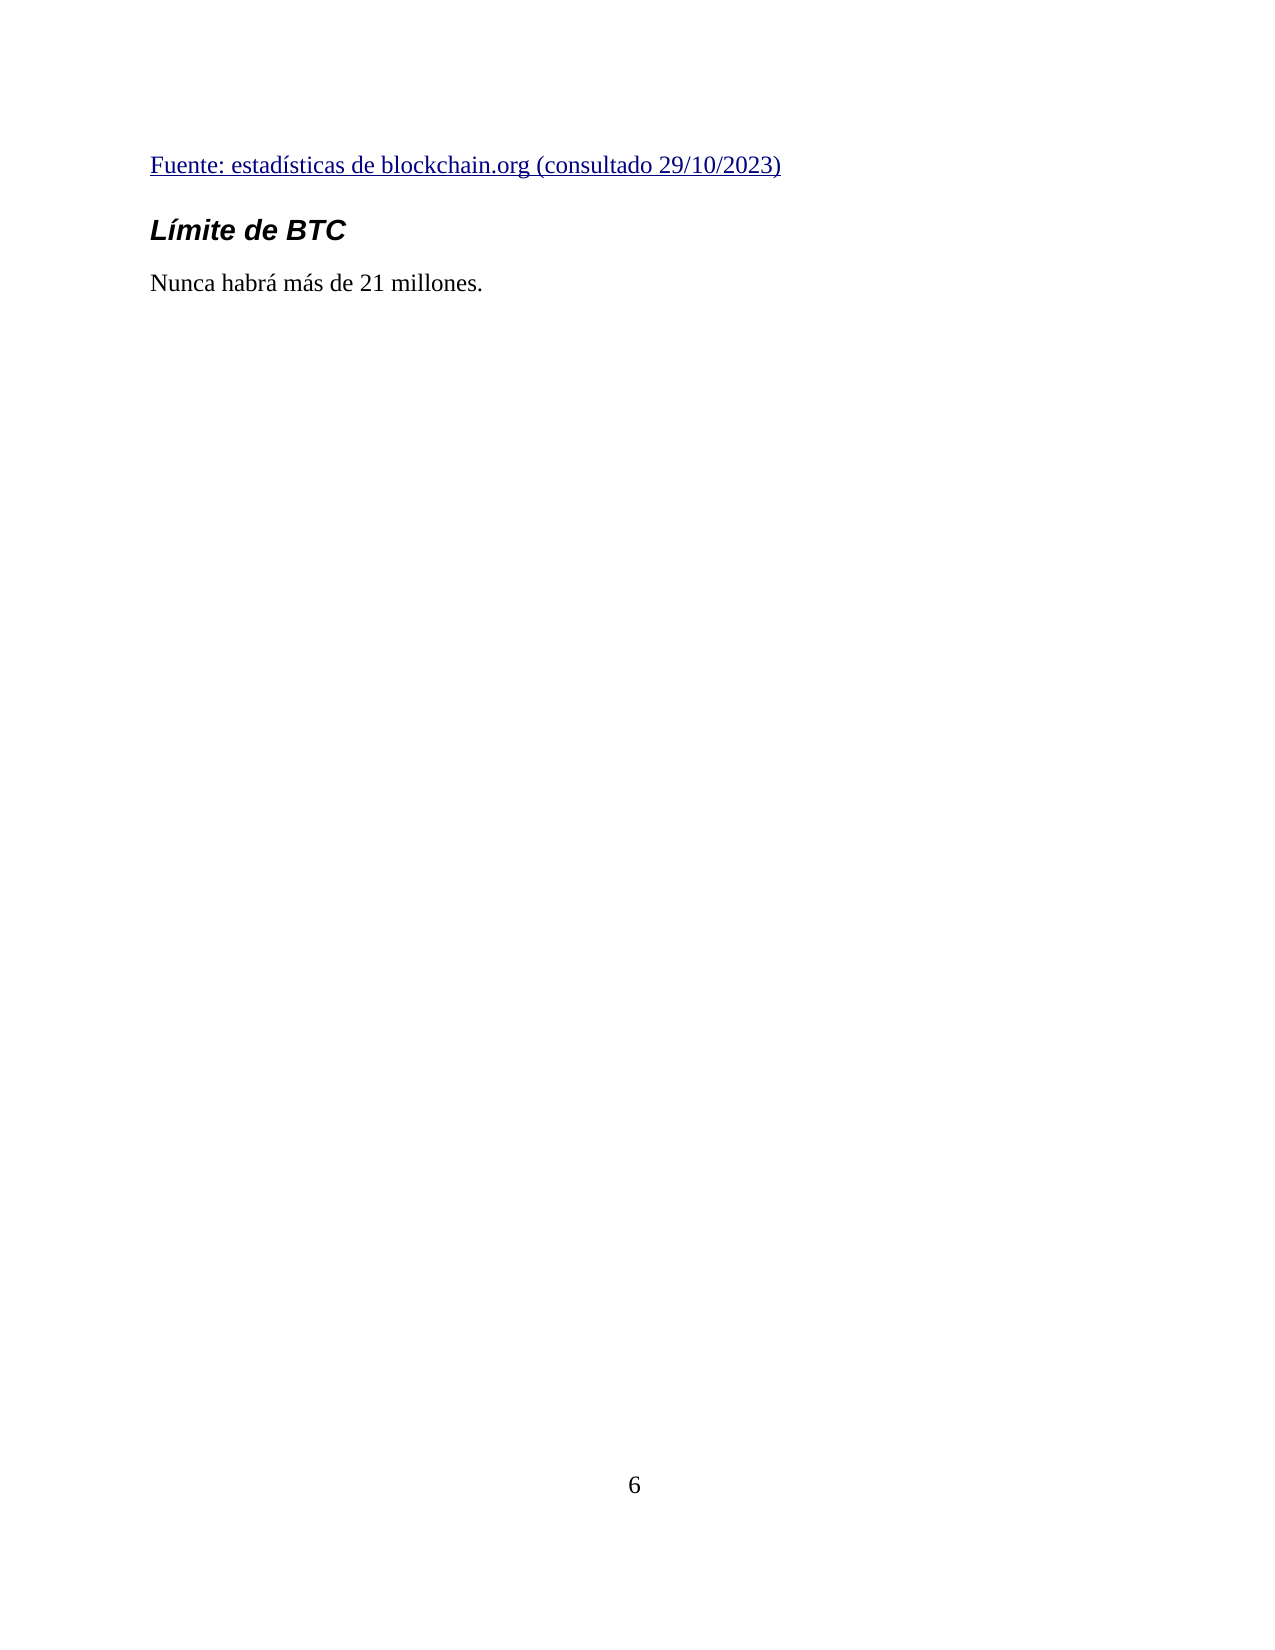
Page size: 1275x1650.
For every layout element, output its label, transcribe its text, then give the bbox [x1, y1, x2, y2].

text Fuente: estadísticas de blockchain.org (consultado 29/10/2023) [150, 150, 1125, 179]
text Nunca habrá más de 21 millones. [150, 268, 1125, 296]
subtitle Límite de BTC [150, 213, 1125, 246]
